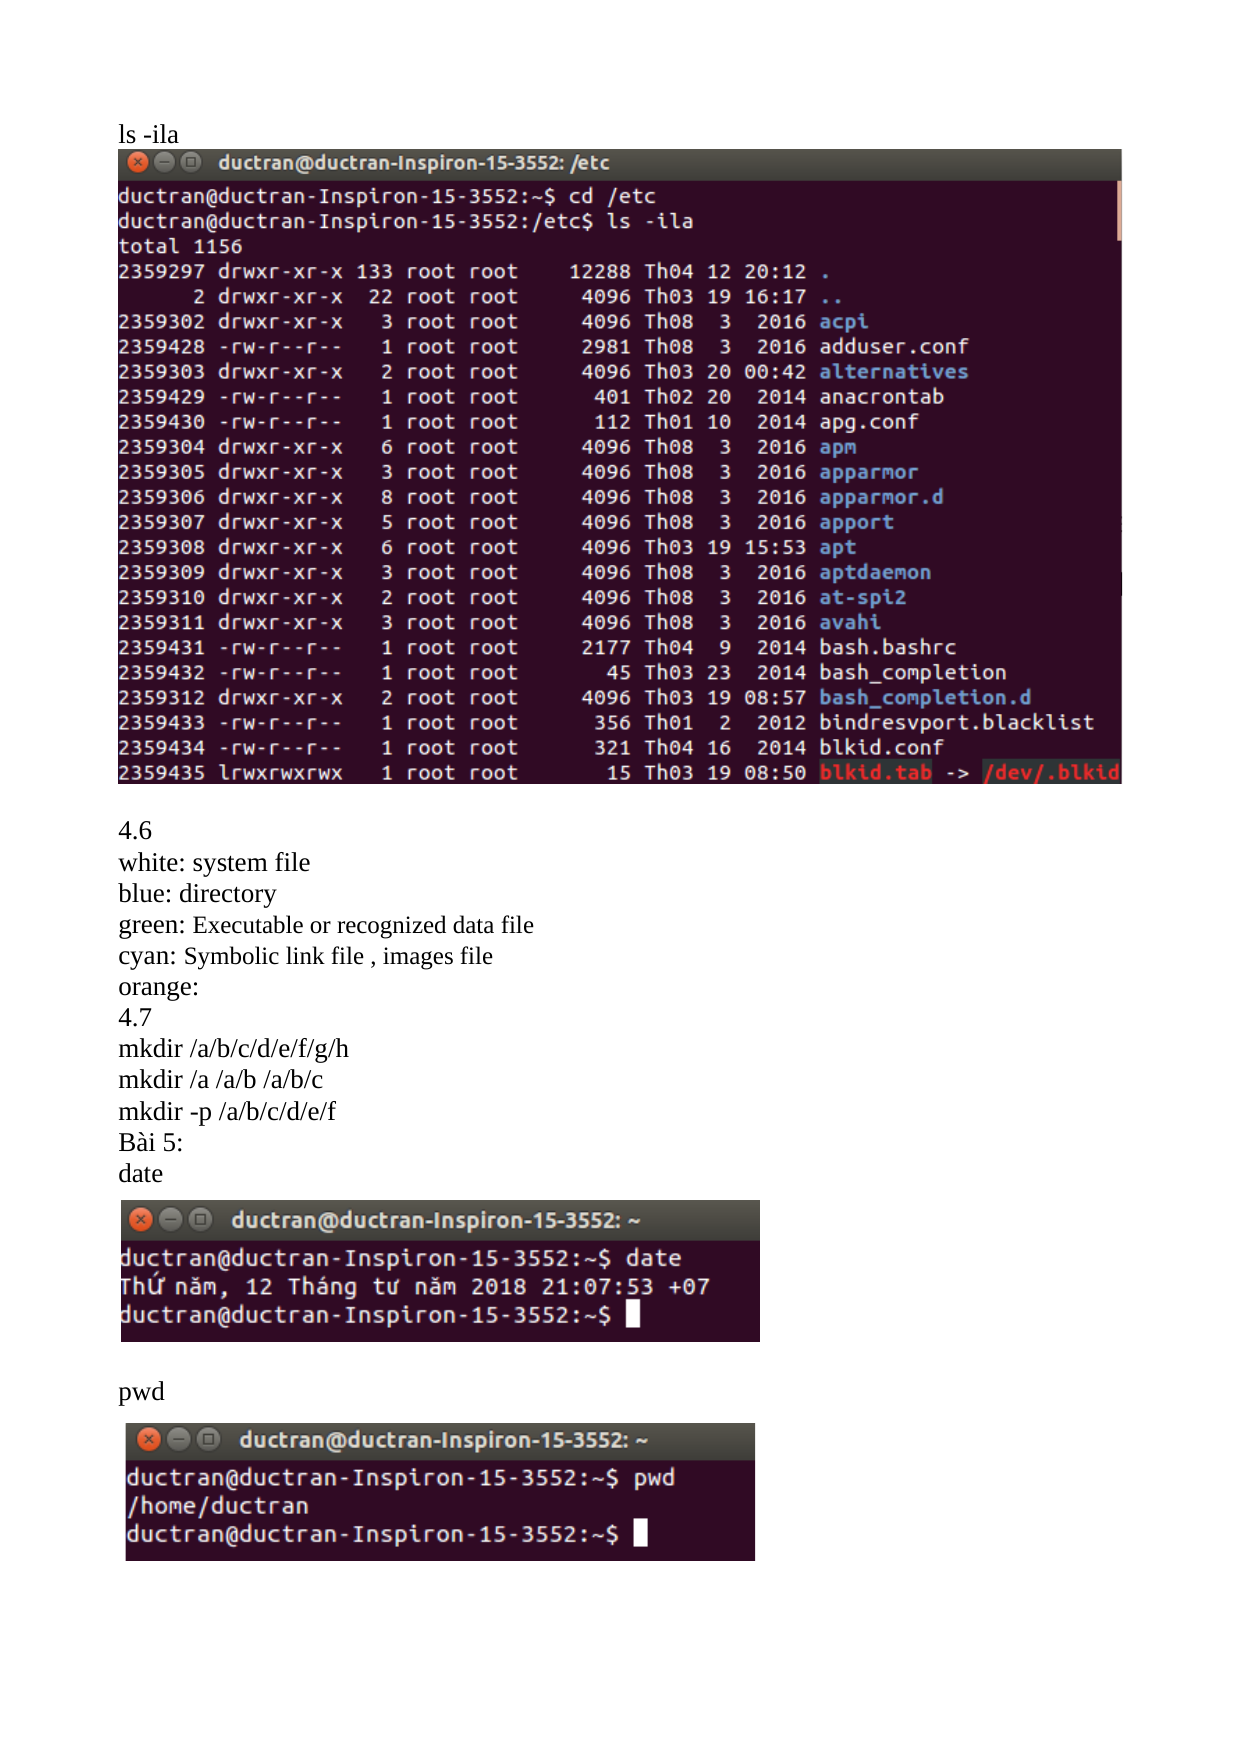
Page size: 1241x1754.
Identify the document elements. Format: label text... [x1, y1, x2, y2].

text pwd [118, 1375, 1122, 1406]
text blue: directory [118, 877, 1122, 908]
text 4.7 [118, 1001, 1122, 1032]
text Bài 5: [118, 1126, 1122, 1157]
picture [121, 1200, 760, 1342]
text green: Executable or recognized data file [118, 908, 1122, 939]
text 4.6 [118, 814, 1122, 846]
picture [118, 149, 1123, 784]
text ls -ila [118, 118, 1122, 149]
text date [118, 1157, 1122, 1188]
text mkdir /a /a/b /a/b/c [118, 1064, 1122, 1095]
text orange: [118, 970, 1122, 1001]
text cyan: Symbolic link file , images file [118, 939, 1122, 970]
text mkdir -p /a/b/c/d/e/f [118, 1095, 1122, 1126]
text mkdir /a/b/c/d/e/f/g/h [118, 1032, 1122, 1064]
text white: system file [118, 846, 1122, 877]
picture [125, 1423, 756, 1561]
